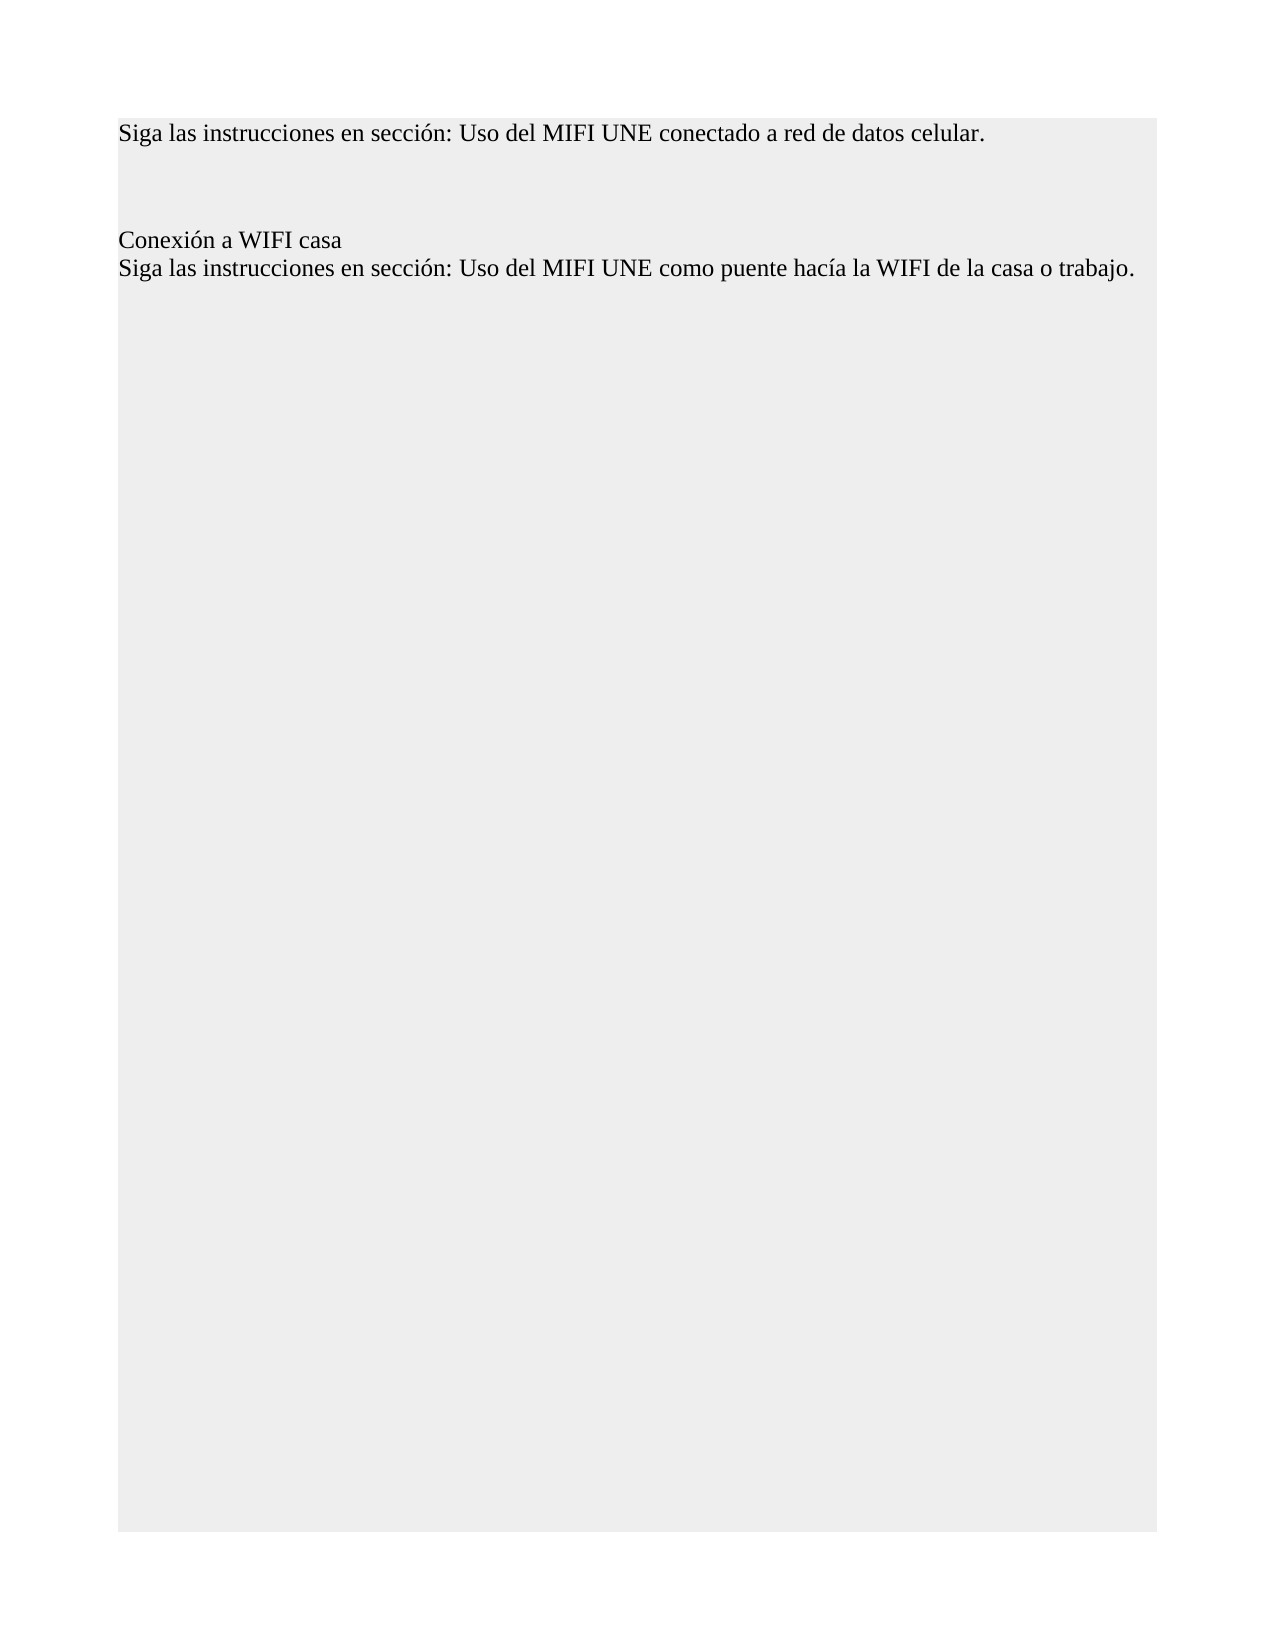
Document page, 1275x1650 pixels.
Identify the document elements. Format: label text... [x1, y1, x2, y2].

text Siga las instrucciones en sección: Uso del MIFI UNE conectado a red de datos celular. [118, 118, 1157, 147]
text Siga las instrucciones en sección: Uso del MIFI UNE como puente hacía la WIFI de la casa o trabajo. [118, 253, 1157, 282]
text Conexión a WIFI casa [118, 225, 1157, 253]
